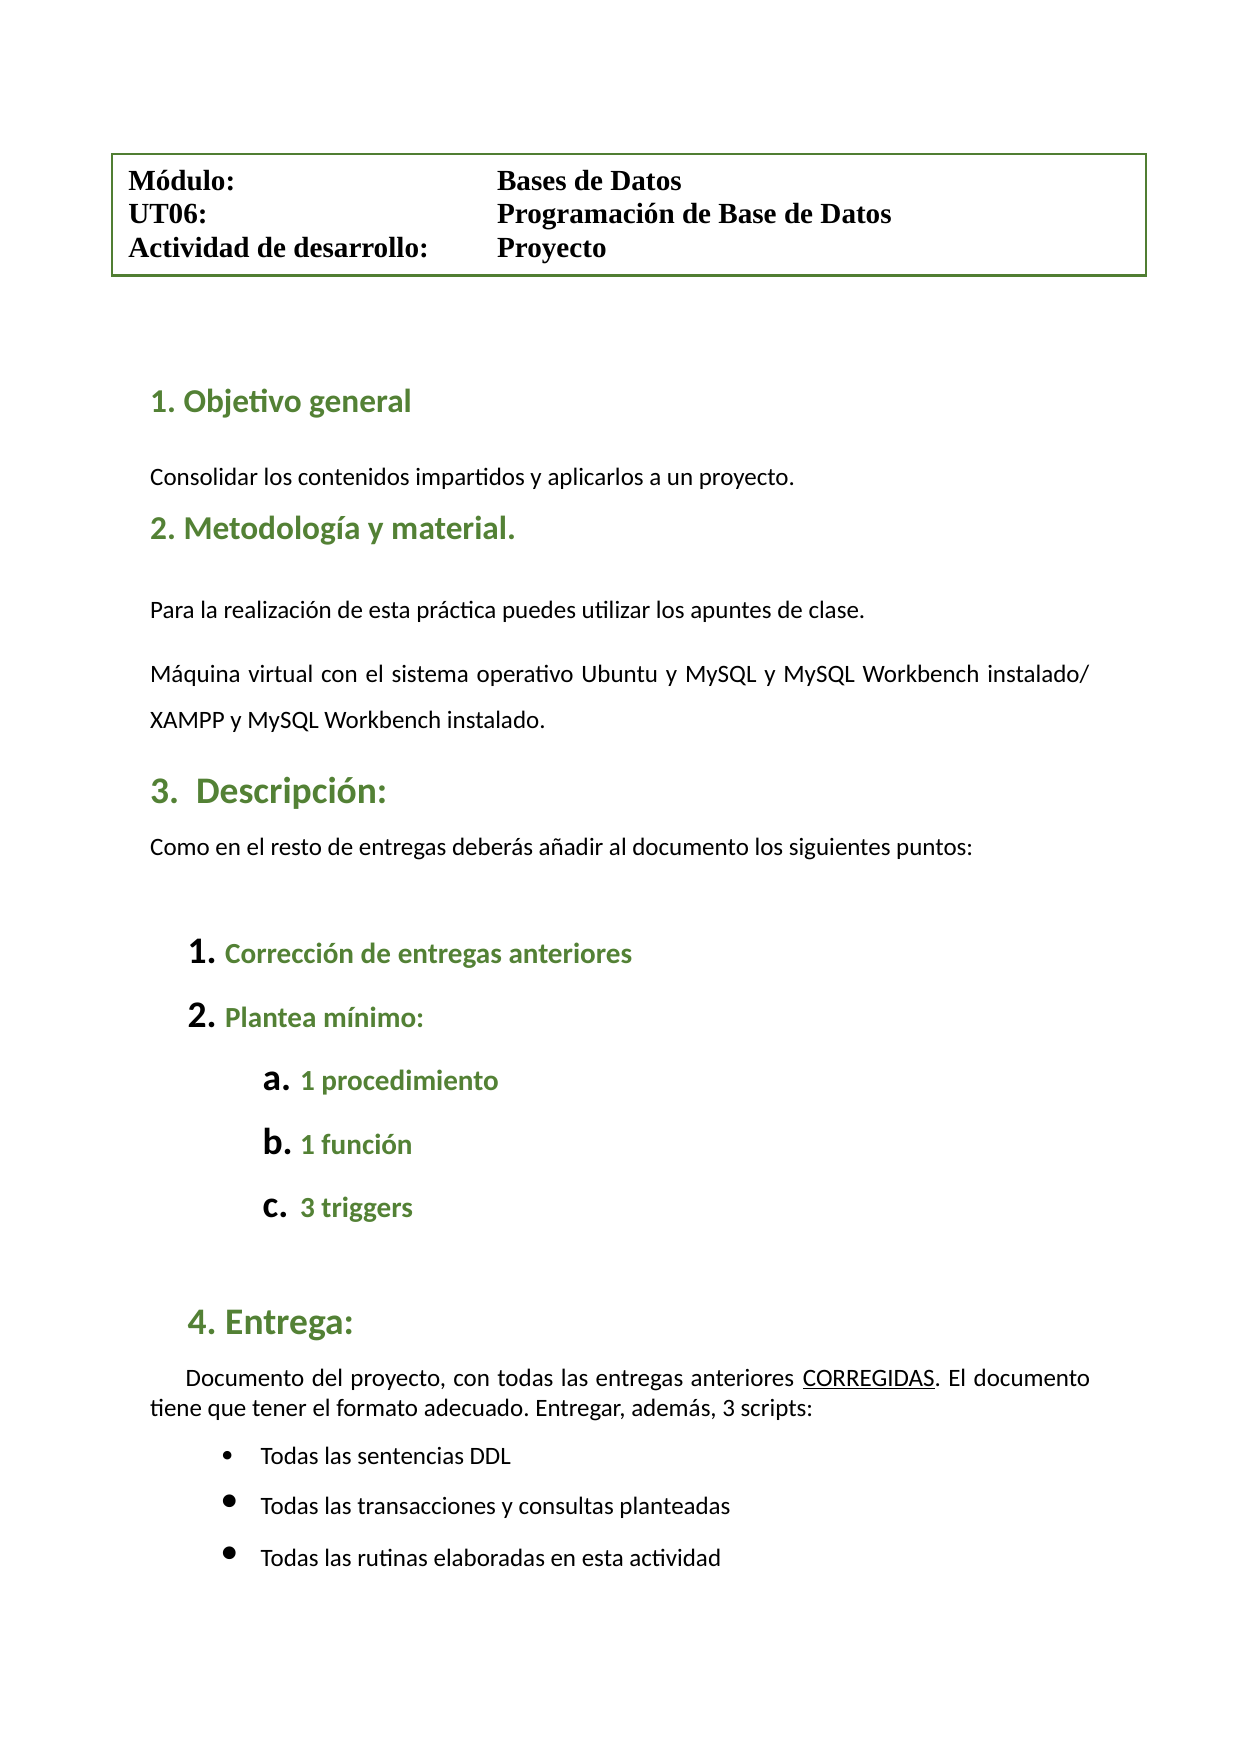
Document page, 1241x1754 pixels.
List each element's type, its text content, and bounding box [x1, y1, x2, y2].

list Todas las transacciones y consultas planteadas [223, 1489, 1090, 1523]
text Documento del proyecto, con todas las entregas anteriores CORREGIDAS. El documento tiene que tener el formato adecuado. Entregar, además, 3 scripts: [150, 1362, 1090, 1423]
text Actividad de desarrollo: Proyecto [128, 230, 1130, 263]
list 1 procedimiento [262, 1054, 1090, 1100]
text Máquina virtual con el sistema operativo Ubuntu y MySQL y MySQL Workbench instalado/ XAMPP y MySQL Workbench instalado. [150, 658, 1090, 734]
list Corrección de entregas anteriores [187, 927, 1090, 973]
list Entrega: [187, 1298, 1090, 1344]
list Plantea mínimo: [187, 991, 1090, 1037]
list Consolidar los contenidos impartidos y aplicarlos a un proyecto. [150, 461, 1090, 492]
list 3 triggers [262, 1181, 1090, 1227]
list 2. Metodología y material. [150, 507, 1090, 548]
text Módulo: Bases de Datos [128, 163, 1130, 196]
text 3. Descripción: [150, 767, 1090, 813]
list 1 función [262, 1118, 1090, 1164]
list Todas las sentencias DDL [223, 1441, 1090, 1471]
list Todas las rutinas elaboradas en esta actividad [223, 1541, 1090, 1574]
list 1. Objetivo general [150, 380, 1090, 421]
text Como en el resto de entregas deberás añadir al documento los siguientes puntos: [150, 831, 1090, 861]
text Para la realización de esta práctica puedes utilizar los apuntes de clase. [150, 594, 1090, 625]
text UT06: Programación de Base de Datos [128, 196, 1130, 230]
